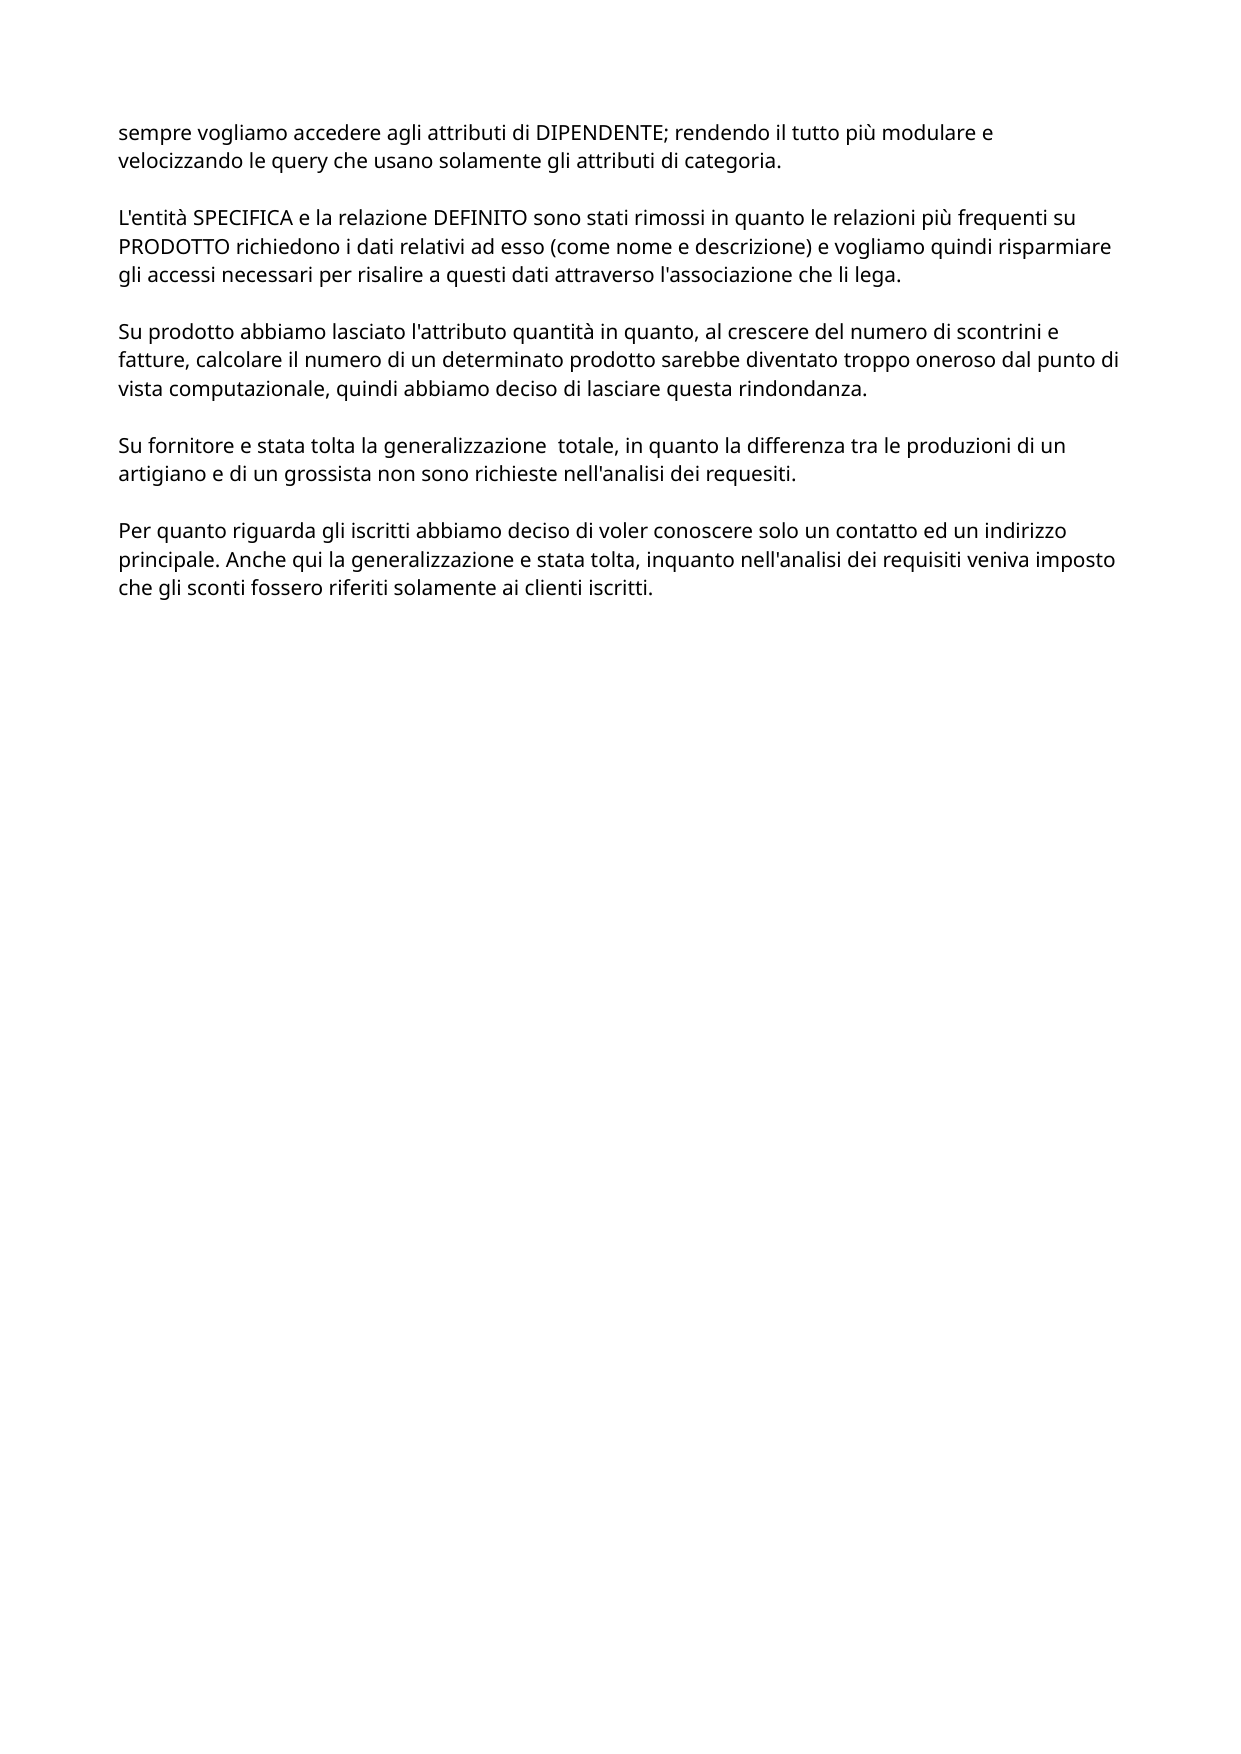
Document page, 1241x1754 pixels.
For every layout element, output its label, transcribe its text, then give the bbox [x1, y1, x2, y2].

text L'entità SPECIFICA e la relazione DEFINITO sono stati rimossi in quanto le relazioni più frequenti su PRODOTTO richiedono i dati relativi ad esso (come nome e descrizione) e vogliamo quindi risparmiare gli accessi necessari per risalire a questi dati attraverso l'associazione che li lega. [118, 203, 1122, 289]
text Per quanto riguarda gli iscritti abbiamo deciso di voler conoscere solo un contatto ed un indirizzo principale. Anche qui la generalizzazione e stata tolta, inquanto nell'analisi dei requisiti veniva imposto che gli sconti fossero riferiti solamente ai clienti iscritti. [118, 516, 1122, 602]
text sempre vogliamo accedere agli attributi di DIPENDENTE; rendendo il tutto più modulare e velocizzando le query che usano solamente gli attributi di categoria. [118, 118, 1122, 175]
text Su fornitore e stata tolta la generalizzazione totale, in quanto la differenza tra le produzioni di un artigiano e di un grossista non sono richieste nell'analisi dei requesiti. [118, 431, 1122, 488]
text Su prodotto abbiamo lasciato l'attributo quantità in quanto, al crescere del numero di scontrini e fatture, calcolare il numero di un determinato prodotto sarebbe diventato troppo oneroso dal punto di vista computazionale, quindi abbiamo deciso di lasciare questa rindondanza. [118, 317, 1122, 402]
